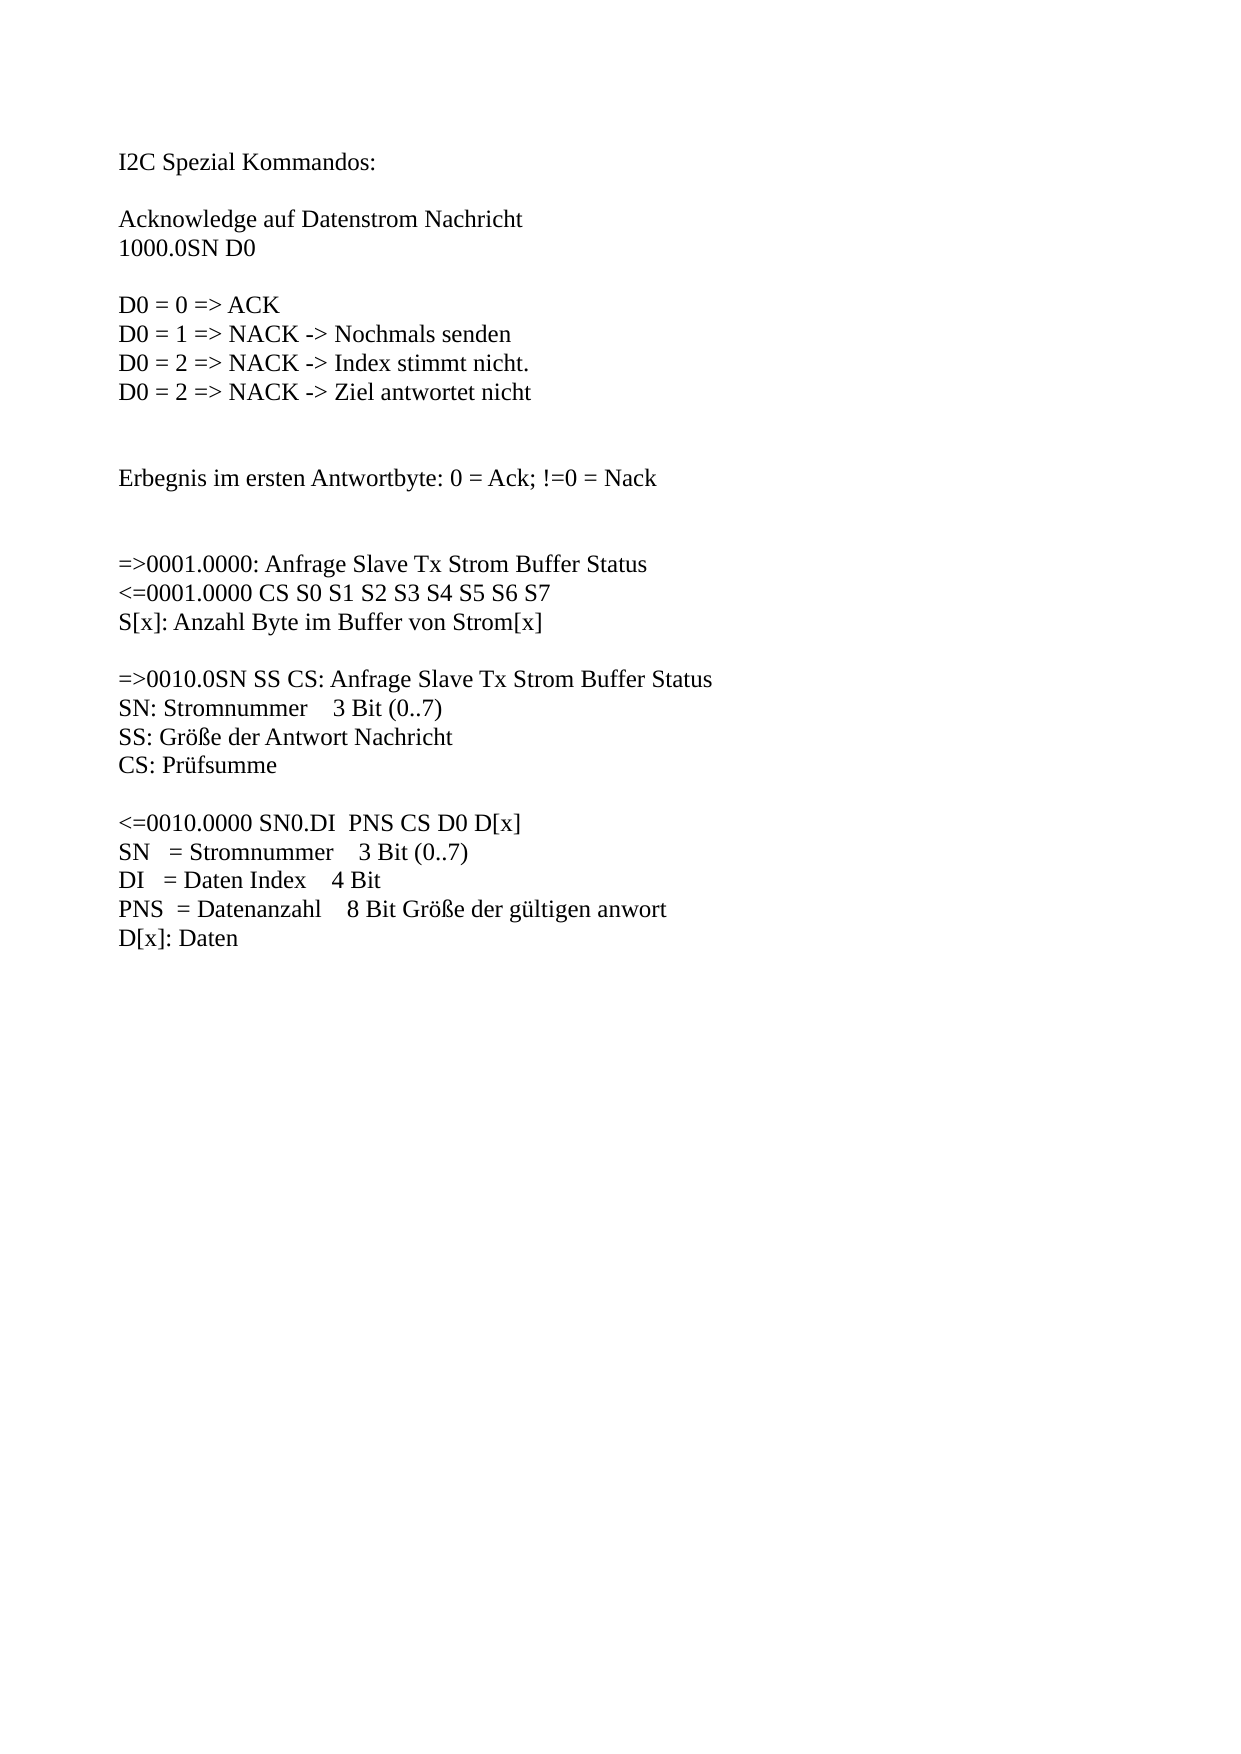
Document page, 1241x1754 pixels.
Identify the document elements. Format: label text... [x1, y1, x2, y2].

text <=0010.0000 SN0.DI PNS CS D0 D[x] [118, 808, 1122, 837]
text CS: Prüfsumme [118, 751, 1122, 779]
text Erbegnis im ersten Antwortbyte: 0 = Ack; !=0 = Nack [118, 463, 1122, 492]
text 1000.0SN D0 [118, 233, 1122, 262]
text D0 = 1 => NACK -> Nochmals senden [118, 319, 1122, 348]
text D0 = 0 => ACK [118, 291, 1122, 319]
text PNS = Datenanzahl 8 Bit Größe der gültigen anwort [118, 894, 1122, 923]
text SN = Stromnummer 3 Bit (0..7) [118, 837, 1122, 866]
text I2C Spezial Kommandos: [118, 147, 1122, 176]
text SS: Größe der Antwort Nachricht [118, 722, 1122, 751]
text =>0010.0SN SS CS: Anfrage Slave Tx Strom Buffer Status [118, 664, 1122, 693]
text S[x]: Anzahl Byte im Buffer von Strom[x] [118, 607, 1122, 636]
text DI = Daten Index 4 Bit [118, 866, 1122, 894]
text Acknowledge auf Datenstrom Nachricht [118, 204, 1122, 233]
text D0 = 2 => NACK -> Ziel antwortet nicht [118, 377, 1122, 406]
text D0 = 2 => NACK -> Index stimmt nicht. [118, 348, 1122, 377]
text D[x]: Daten [118, 923, 1122, 952]
text SN: Stromnummer 3 Bit (0..7) [118, 693, 1122, 722]
text <=0001.0000 CS S0 S1 S2 S3 S4 S5 S6 S7 [118, 578, 1122, 607]
text =>0001.0000: Anfrage Slave Tx Strom Buffer Status [118, 549, 1122, 578]
